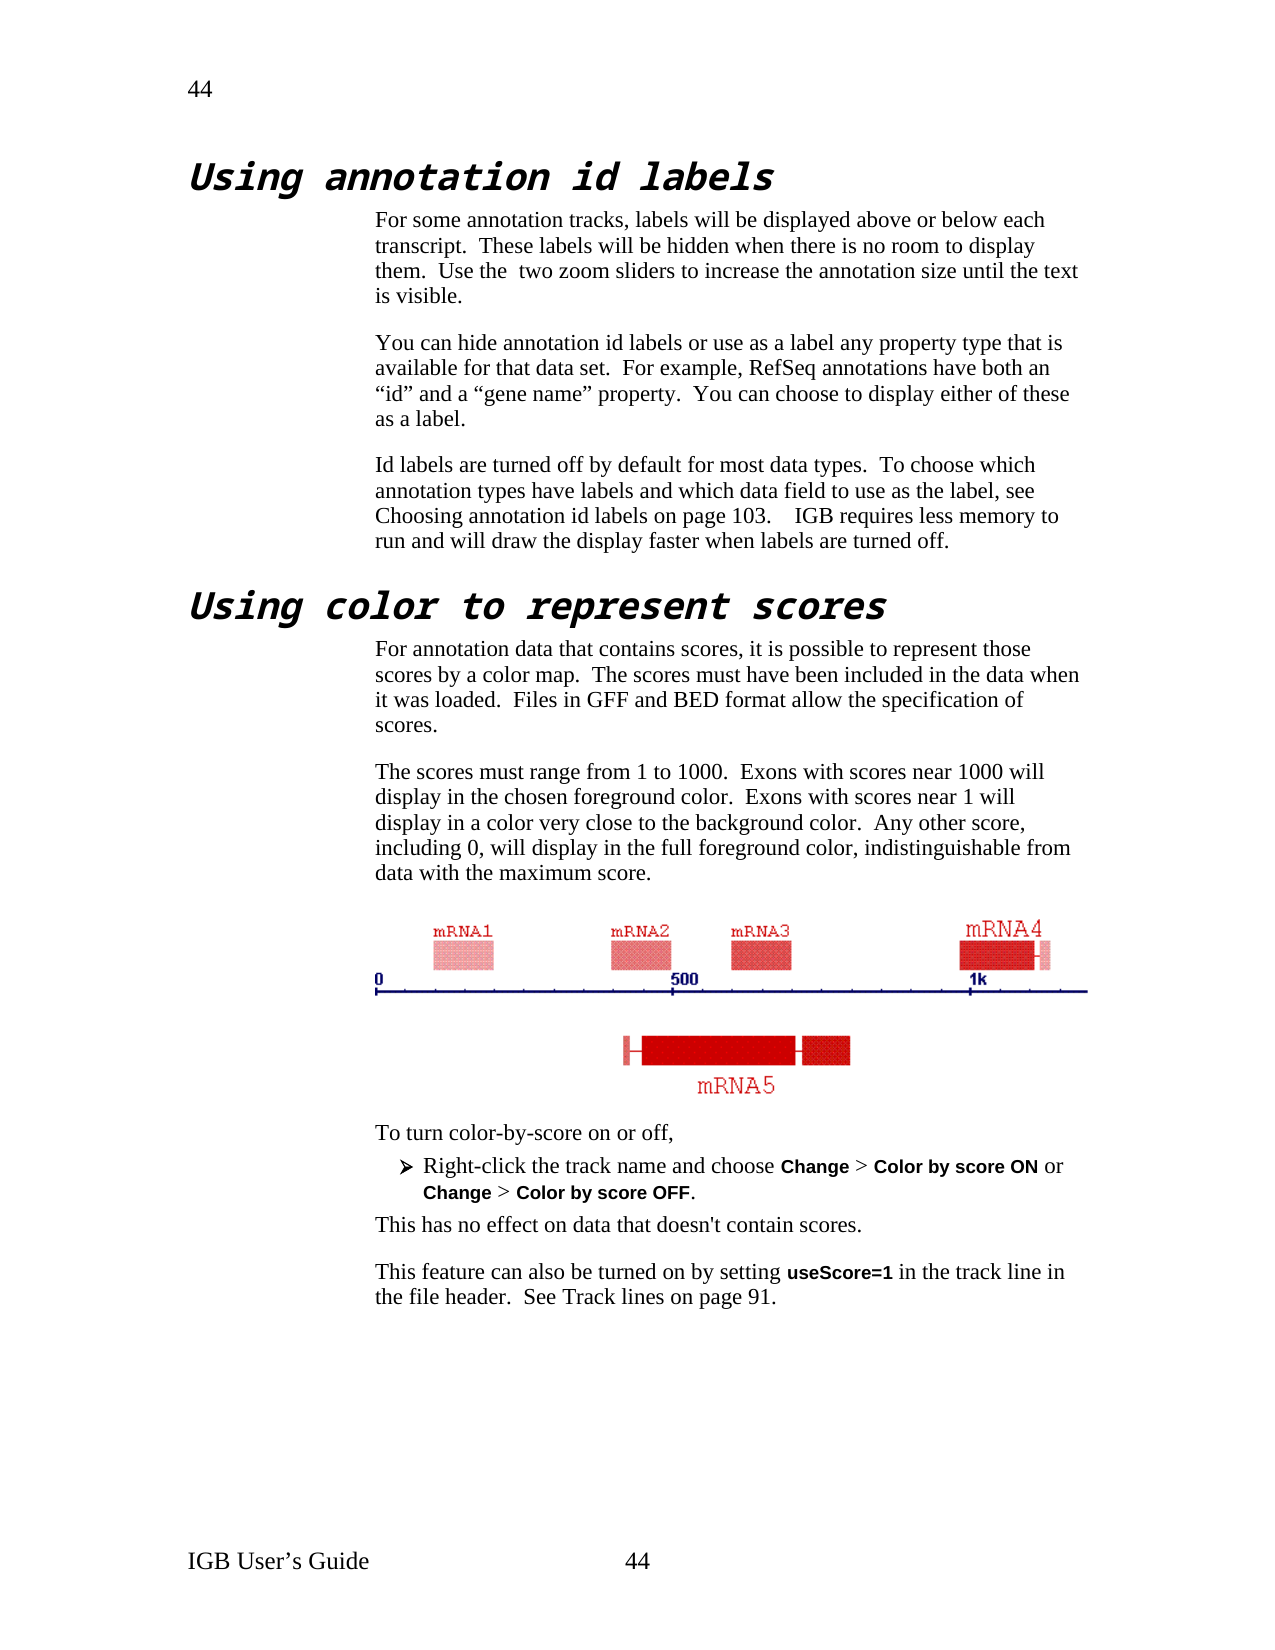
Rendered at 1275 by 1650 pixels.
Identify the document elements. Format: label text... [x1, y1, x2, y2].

text You can hide annotation id labels or use as a label any property type that is available for that data set. For example, RefSeq annotations have both an “id” and a “gene name” property. You can choose to display either of these as a label. [375, 330, 1087, 431]
text For some annotation tracks, labels will be displayed above or below each transcript. These labels will be hidden when there is no room to display them. Use the two zoom sliders to increase the annotation size until the text is visible. [375, 207, 1087, 309]
subtitle Using color to represent scores [187, 579, 1087, 630]
picture [375, 906, 1088, 1099]
text Id labels are turned off by default for most data types. To choose which annotation types have labels and which data field to use as the label, see Choosing annotation id labels on page 99. IGB requires less memory to run and will draw the display faster when labels are turned off. [375, 452, 1087, 554]
text This has no effect on data that doesn't contain scores. [375, 1212, 1087, 1238]
list Right-click the track name and choose Change > Color by score ON or Change > Color by score OFF. [399, 1153, 1087, 1204]
text For annotation data that contains scores, it is possible to represent those scores by a color map. The scores must have been included in the data when it was loaded. Files in GFF and BED format allow the specification of scores. [375, 636, 1087, 738]
subtitle Using annotation id labels [187, 150, 1087, 201]
text The scores must range from 1 to 1000. Exons with scores near 1000 will display in the chosen foreground color. Exons with scores near 1 will display in a color very close to the background color. Any other score, including 0, will display in the full foreground color, indistinguishable from data with the maximum score. [375, 759, 1087, 886]
text To turn color-by-score on or off, [375, 1119, 1087, 1145]
text This feature can also be turned on by setting useScore=1 in the track line in the file header. See Track lines on page 87. [375, 1259, 1087, 1309]
